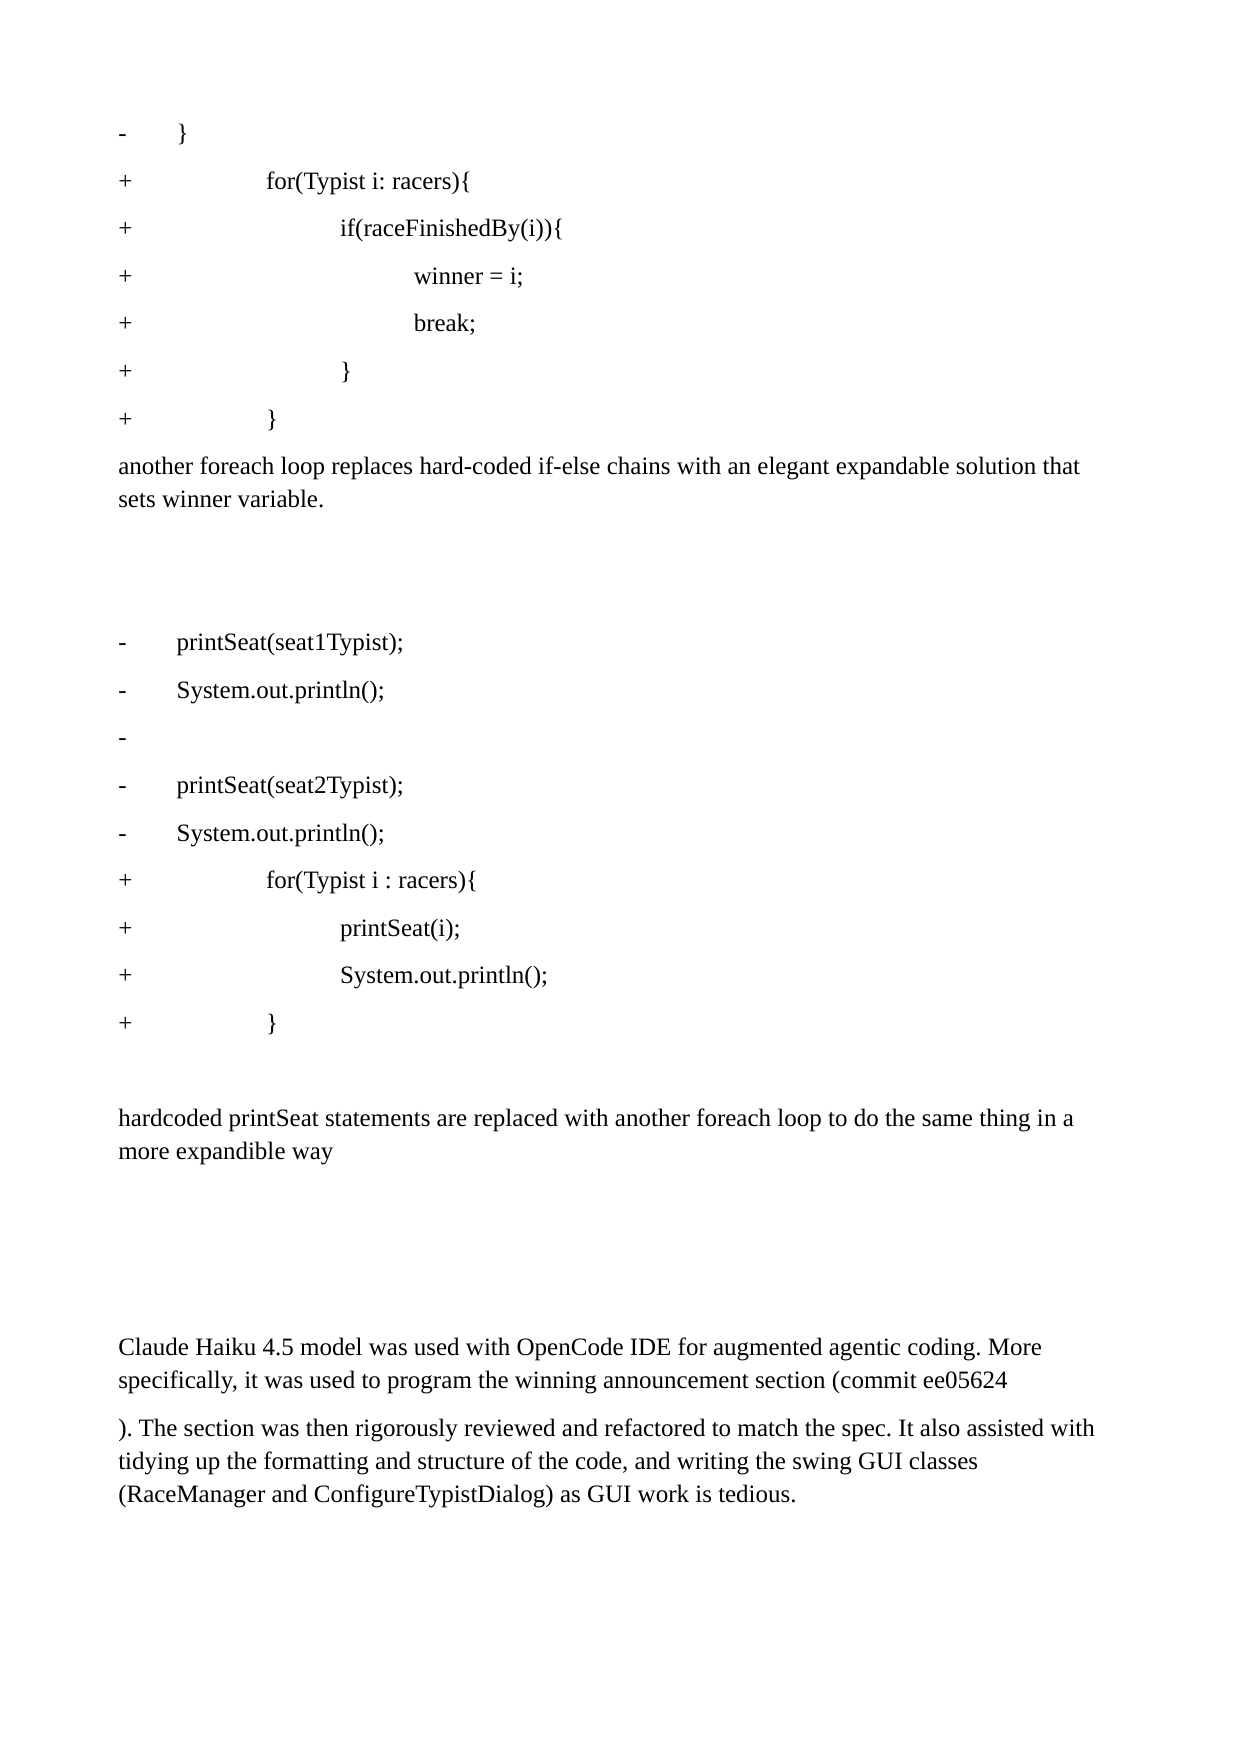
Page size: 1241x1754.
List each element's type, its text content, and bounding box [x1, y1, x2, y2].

text - System.out.println(); [118, 818, 1122, 846]
text + } [118, 356, 1122, 385]
text + for(Typist i: racers){ [118, 166, 1122, 194]
text hardcoded printSeat statements are replaced with another foreach loop to do the same thing in a more expandible way [118, 1103, 1122, 1165]
text + for(Typist i : racers){ [118, 865, 1122, 894]
text - System.out.println(); [118, 675, 1122, 703]
text ). The section was then rigorously reviewed and refactored to match the spec. It also assisted with tidying up the formatting and structure of the code, and writing the swing GUI classes (RaceManager and ConfigureTypistDialog) as GUI work is tedious. [118, 1413, 1122, 1508]
text - printSeat(seat1Typist); [118, 627, 1122, 656]
text + if(raceFinishedBy(i)){ [118, 213, 1122, 242]
text Claude Haiku 4.5 model was used with OpenCode IDE for augmented agentic coding. More specifically, it was used to program the winning announcement section (commit ee05624 [118, 1332, 1122, 1394]
text - [118, 722, 1122, 751]
text + printSeat(i); [118, 913, 1122, 942]
text + winner = i; [118, 261, 1122, 290]
text + } [118, 404, 1122, 432]
text + } [118, 1008, 1122, 1037]
text - } [118, 118, 1122, 147]
text + break; [118, 308, 1122, 337]
text + System.out.println(); [118, 960, 1122, 989]
text - printSeat(seat2Typist); [118, 770, 1122, 799]
text another foreach loop replaces hard-coded if-else chains with an elegant expandable solution that sets winner variable. [118, 451, 1122, 513]
